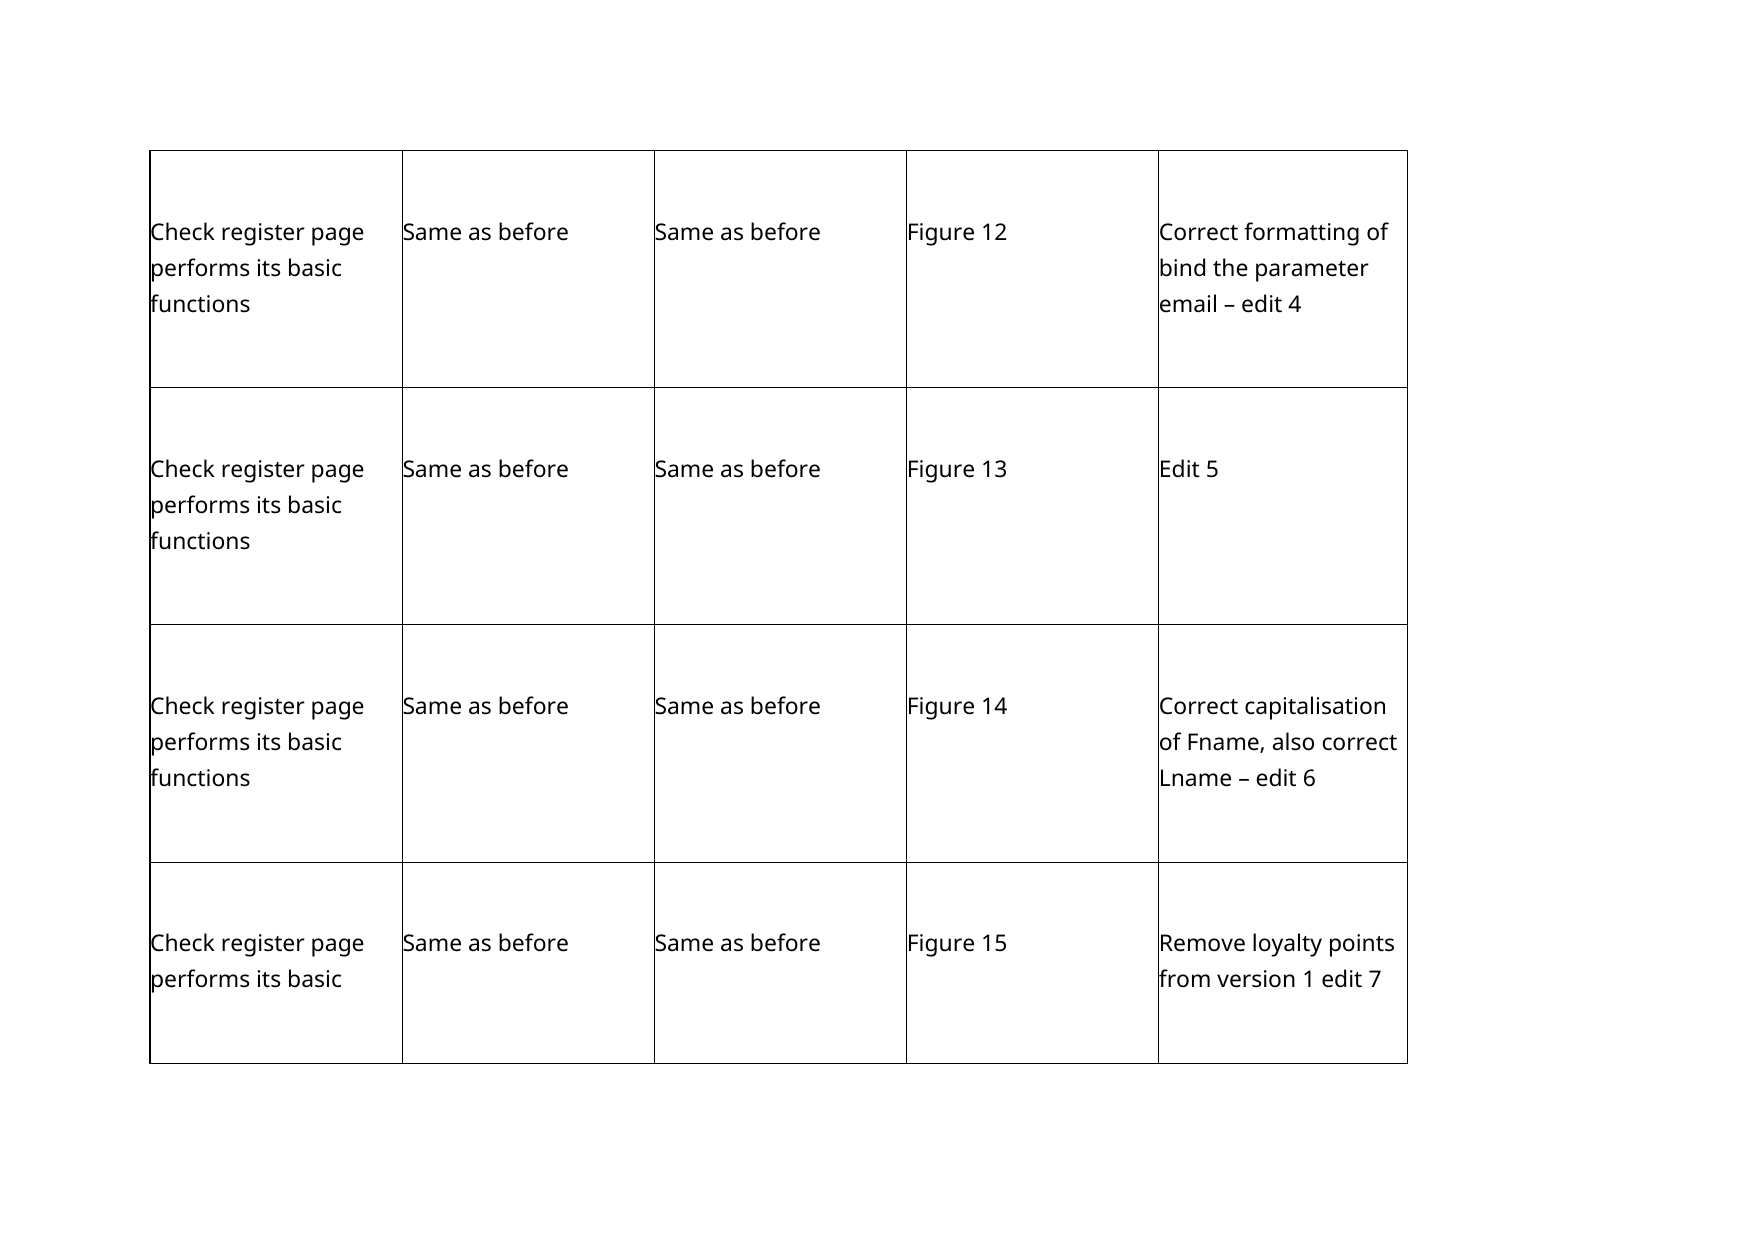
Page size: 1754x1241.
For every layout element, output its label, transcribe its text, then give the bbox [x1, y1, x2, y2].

table_cell Correct formatting of bind the parameter email – edit 4 [1159, 151, 1407, 387]
table_cell Remove loyalty points from version 1 edit 7 [1159, 863, 1407, 1063]
table_cell Same as before [655, 625, 906, 862]
table_cell Check register page performs its basic functions [151, 151, 402, 387]
table_cell Correct capitalisation of Fname, also correct Lname – edit 6 [1159, 625, 1407, 862]
table_cell Same as before [655, 863, 906, 1063]
table_cell Check register page performs its basic functions [151, 388, 402, 624]
table_cell Figure 14 [907, 625, 1158, 862]
table_cell Same as before [403, 863, 654, 1063]
table_cell Figure 15 [907, 863, 1158, 1063]
table_cell Check register page performs its basic functions [151, 625, 402, 862]
table_cell Check register page performs its basic [151, 863, 402, 1063]
table_cell Same as before [403, 388, 654, 624]
table_cell Same as before [655, 388, 906, 624]
table_cell Edit 5 [1159, 388, 1407, 624]
table_cell Same as before [655, 151, 906, 387]
table_cell Same as before [403, 151, 654, 387]
table_cell Figure 13 [907, 388, 1158, 624]
table_cell Figure 12 [907, 151, 1158, 387]
table_cell Same as before [403, 625, 654, 862]
